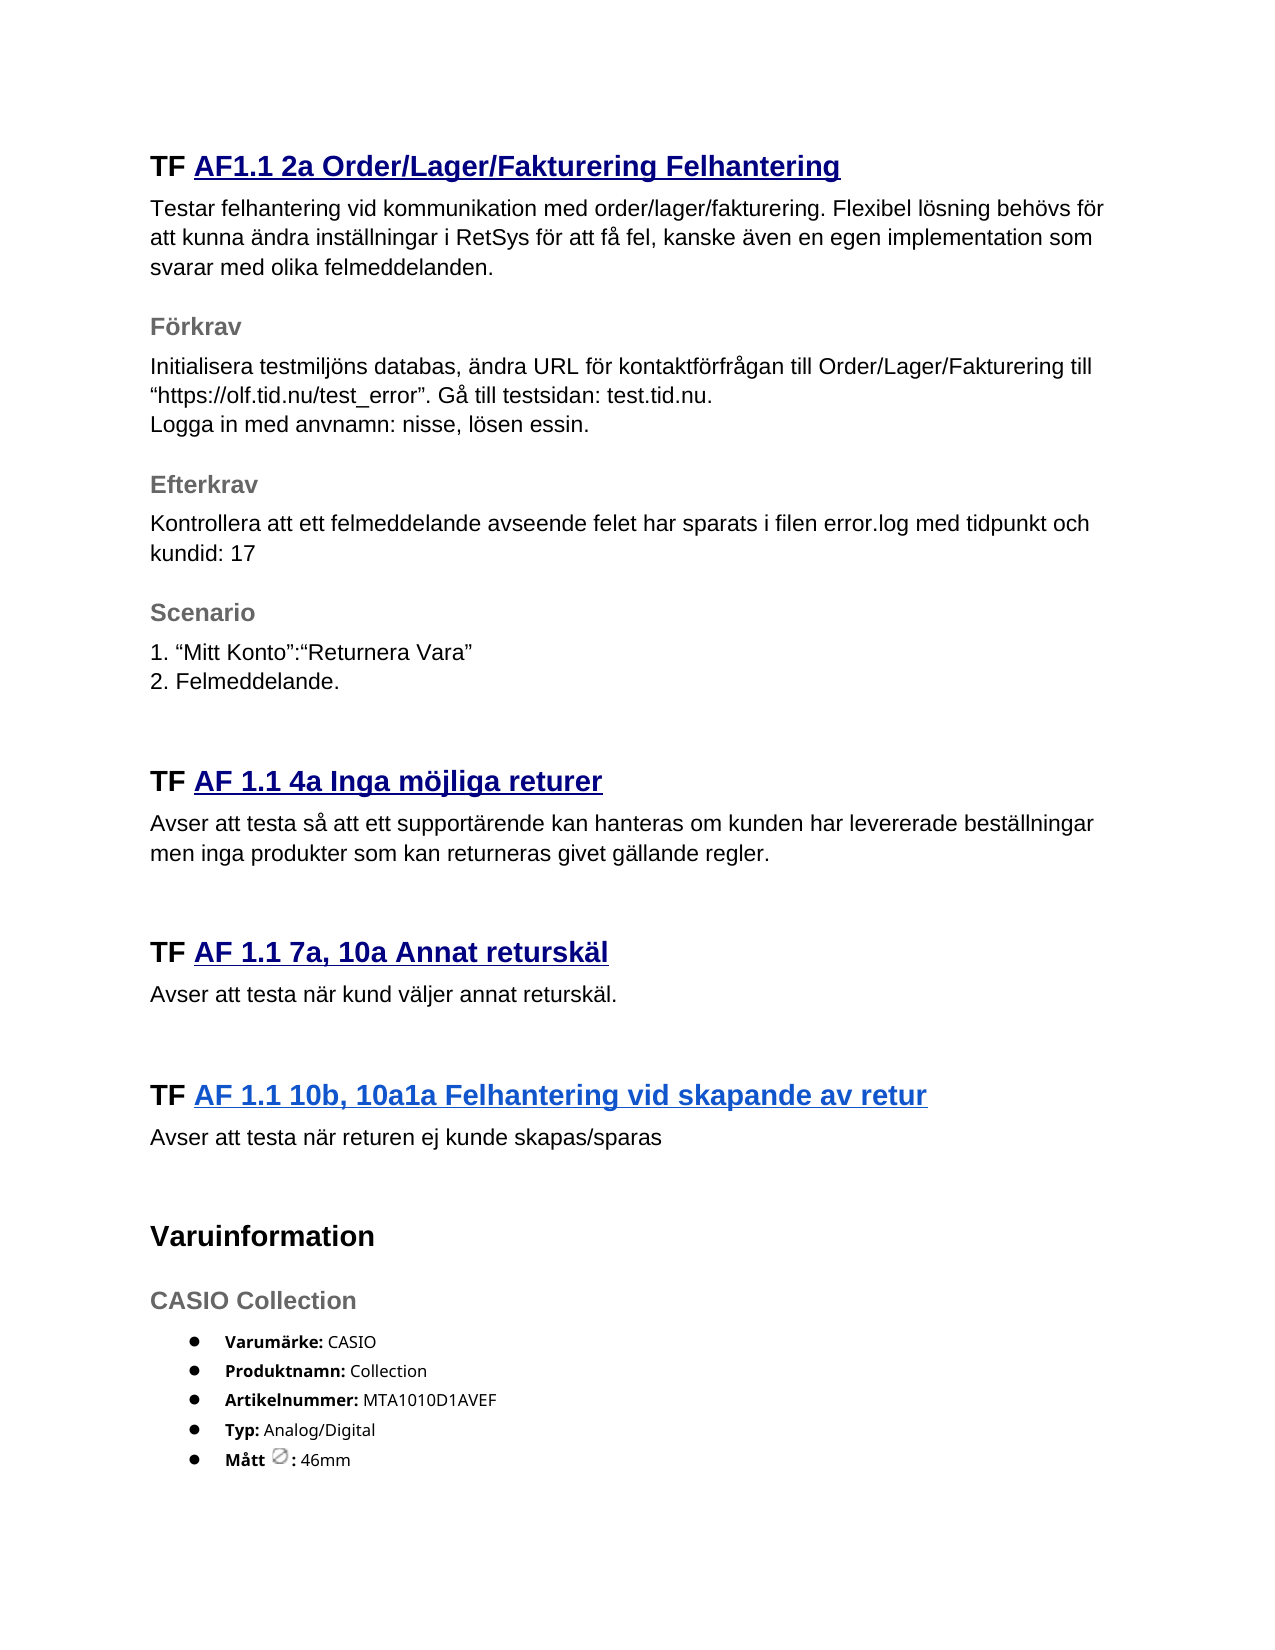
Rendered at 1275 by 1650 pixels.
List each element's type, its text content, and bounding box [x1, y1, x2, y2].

text Logga in med anvnamn: nisse, lösen essin. [150, 412, 1125, 438]
subtitle Efterkrav [150, 471, 1125, 499]
picture [272, 1448, 289, 1464]
subtitle CASIO Collection [150, 1287, 1125, 1315]
list Mått : 46mm [187, 1445, 1125, 1472]
subtitle Förkrav [150, 313, 1125, 341]
subtitle TF AF 1.1 10b, 10a1a Felhantering vid skapande av retur [150, 1078, 1125, 1111]
list Typ: Analog/Digital [187, 1416, 1125, 1441]
text 1. “Mitt Konto”:“Returnera Vara” [150, 639, 1125, 665]
subtitle Scenario [150, 599, 1125, 627]
text Avser att testa när returen ej kunde skapas/sparas [150, 1124, 1125, 1150]
text 2. Felmeddelande. [150, 669, 1125, 694]
subtitle TF AF 1.1 7a, 10a Annat returskäl [150, 936, 1125, 969]
text Avser att testa så att ett supportärende kan hanteras om kunden har levererade beställningar men inga produkter som kan returneras givet gällande regler. [150, 811, 1125, 866]
text Testar felhantering vid kommunikation med order/lager/fakturering. Flexibel lösning behövs för att kunna ändra inställningar i RetSys för att få fel, kanske även en egen implementation som svarar med olika felmeddelanden. [150, 196, 1125, 280]
list Varumärke: CASIO [187, 1327, 1125, 1353]
list Artikelnummer: MTA1010D1AVEF [187, 1386, 1125, 1412]
subtitle TF AF 1.1 4a Inga möjliga returer [150, 765, 1125, 798]
text Kontrollera att ett felmeddelande avseende felet har sparats i filen error.log med tidpunkt och kundid: 17 [150, 511, 1125, 566]
subtitle TF AF1.1 2a Order/Lager/Fakturering Felhantering [150, 150, 1125, 183]
text Initialisera testmiljöns databas, ändra URL för kontaktförfrågan till Order/Lager/Fakturering till “https://olf.tid.nu/test_error”. Gå till testsidan: test.tid.nu. [150, 353, 1125, 408]
text Avser att testa när kund väljer annat returskäl. [150, 982, 1125, 1008]
subtitle Varuinformation [150, 1220, 1125, 1253]
list Produktnamn: Collection [187, 1357, 1125, 1382]
